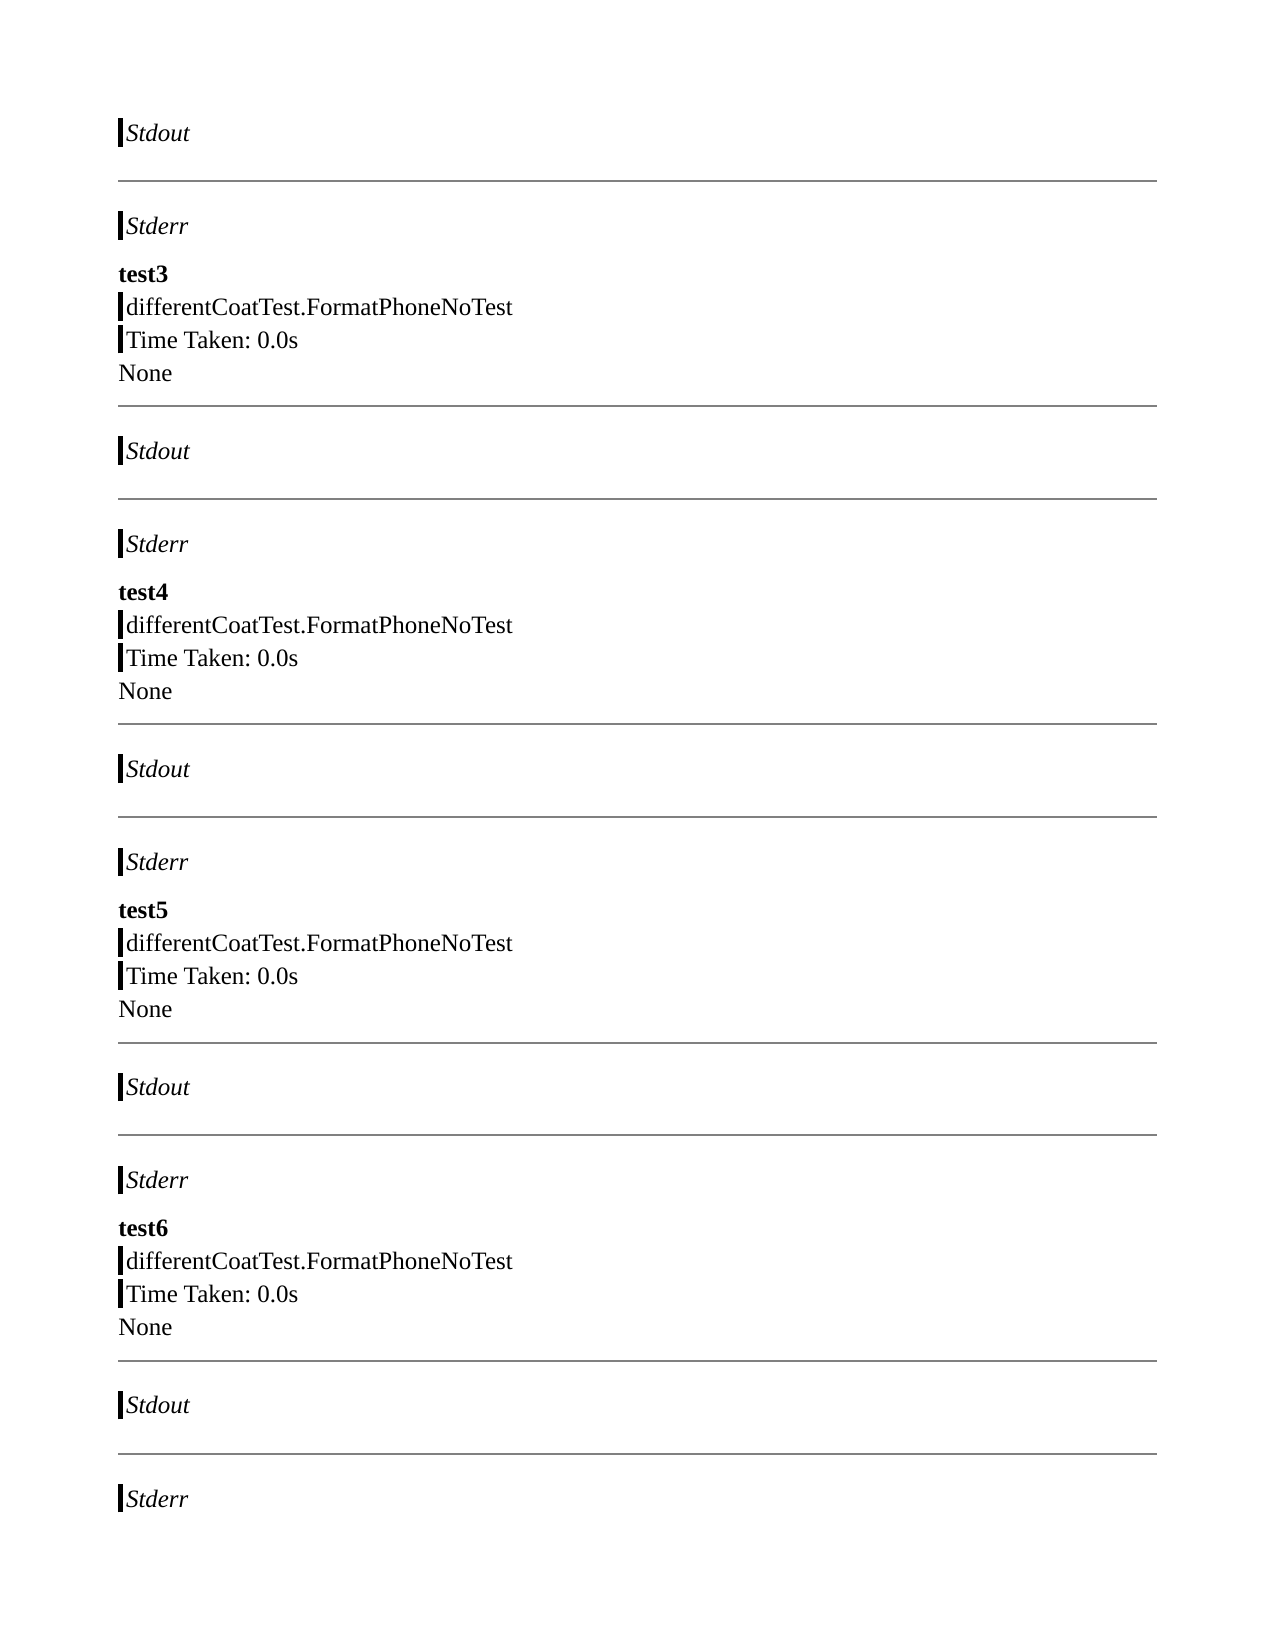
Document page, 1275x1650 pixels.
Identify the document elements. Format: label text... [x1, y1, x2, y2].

text Stderr [123, 1166, 1157, 1194]
text None [118, 358, 1157, 387]
text Stdout [123, 1391, 1157, 1419]
text Stderr [123, 211, 1157, 240]
text Stdout [123, 436, 1157, 465]
text Stdout [123, 118, 1157, 147]
text test5 differentCoatTest.FormatPhoneNoTest Time Taken: 0.0s [118, 895, 1157, 990]
text test4 differentCoatTest.FormatPhoneNoTest Time Taken: 0.0s [118, 577, 1157, 672]
text test3 differentCoatTest.FormatPhoneNoTest Time Taken: 0.0s [118, 259, 1157, 353]
text test6 differentCoatTest.FormatPhoneNoTest Time Taken: 0.0s [118, 1213, 1157, 1308]
text None [118, 994, 1157, 1023]
text None [118, 676, 1157, 705]
text Stderr [123, 1484, 1157, 1512]
text Stderr [118, 847, 1157, 876]
text Stdout [123, 754, 1157, 783]
text Stderr [123, 529, 1157, 558]
text Stdout [118, 1072, 1157, 1101]
text None [118, 1312, 1157, 1341]
